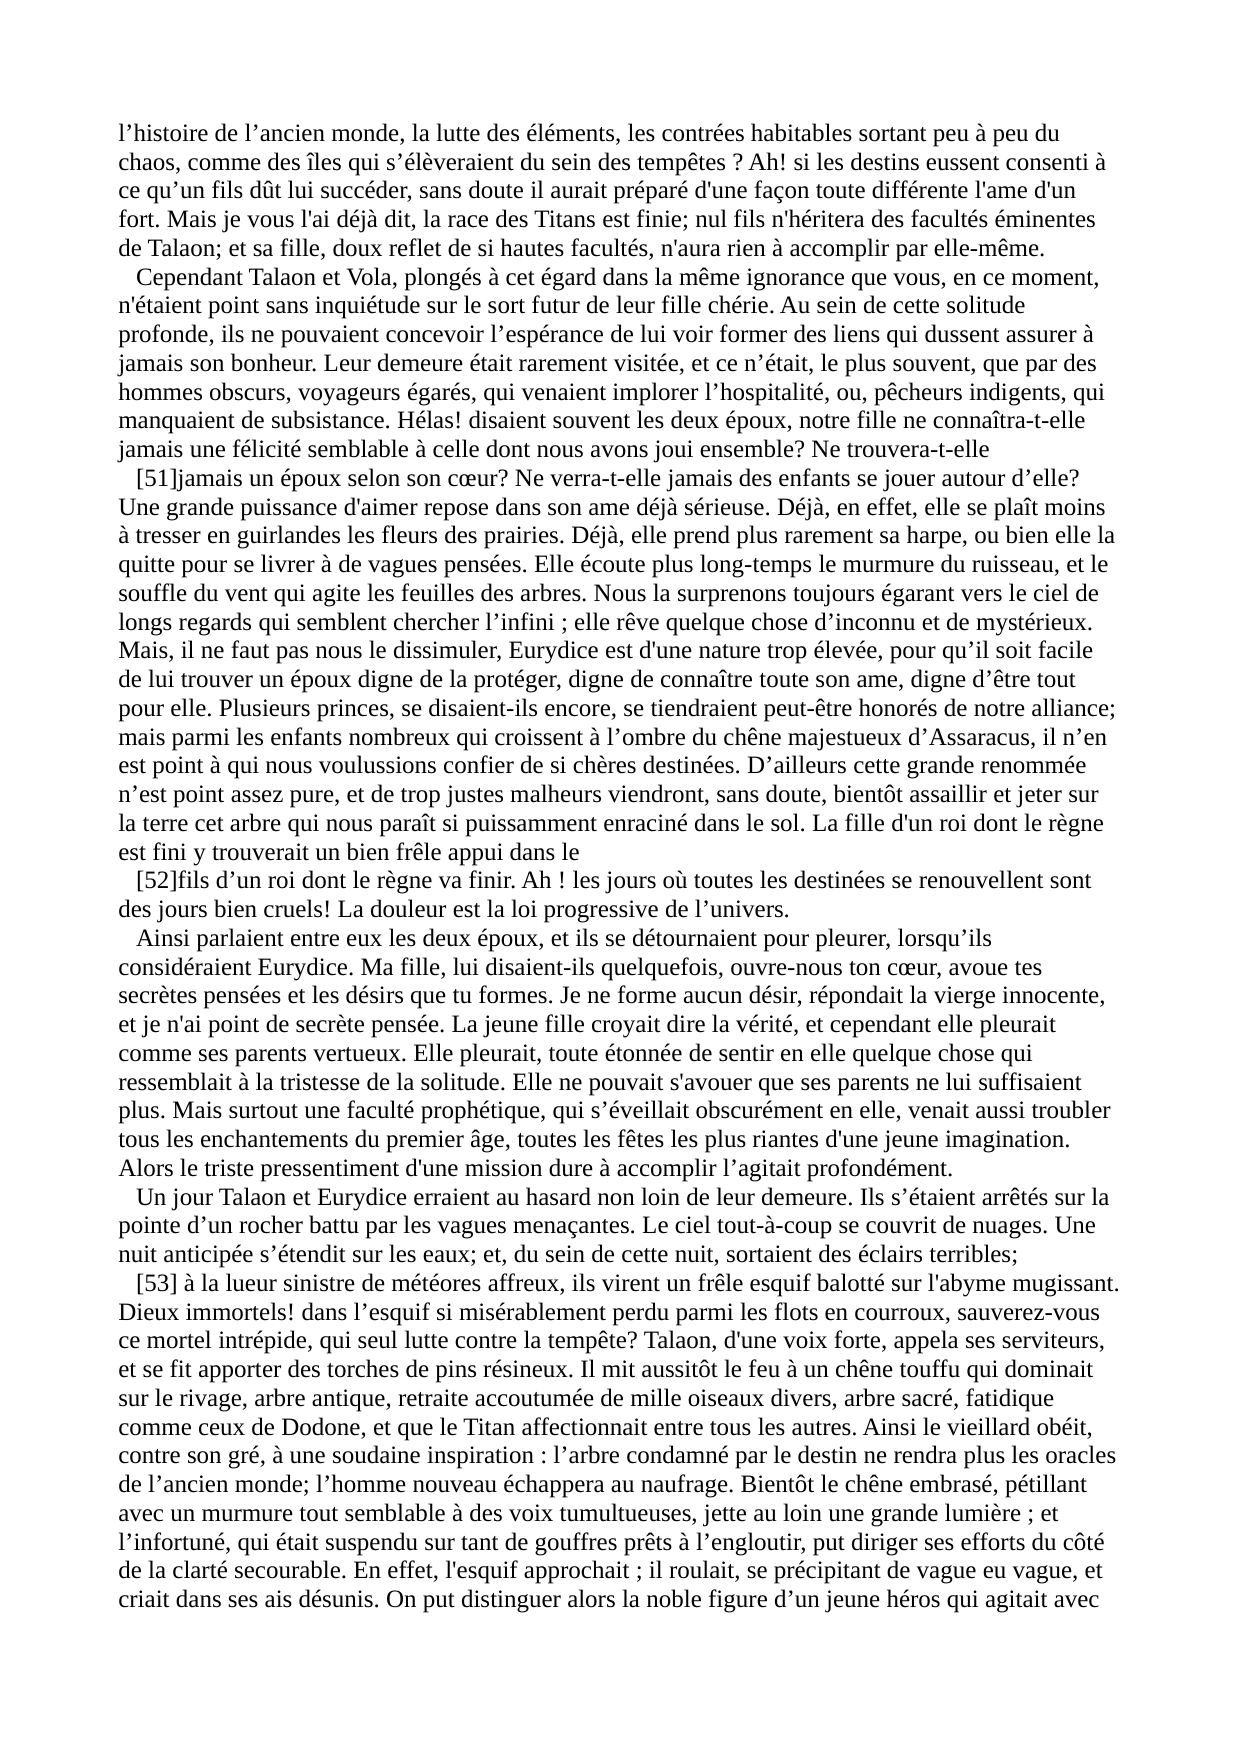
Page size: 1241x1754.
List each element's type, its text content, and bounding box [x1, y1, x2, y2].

text Cependant Talaon et Vola, plongés à cet égard dans la même ignorance que vous, en ce moment, n'étaient point sans inquiétude sur le sort futur de leur fille chérie. Au sein de cette solitude profonde, ils ne pouvaient concevoir l’espérance de lui voir former des liens qui dussent assurer à jamais son bonheur. Leur demeure était rarement visitée, et ce n’était, le plus souvent, que par des hommes obscurs, voyageurs égarés, qui venaient implorer l’hospitalité, ou, pêcheurs indigents, qui manquaient de subsistance. Hélas! disaient souvent les deux époux, notre fille ne connaîtra-t-elle jamais une félicité semblable à celle dont nous avons joui ensemble? Ne trouvera-t-elle [118, 262, 1122, 463]
text [52]fils d’un roi dont le règne va finir. Ah ! les jours où toutes les destinées se renouvellent sont des jours bien cruels! La douleur est la loi progressive de l’univers. [118, 866, 1122, 923]
text Ainsi parlaient entre eux les deux époux, et ils se détournaient pour pleurer, lorsqu’ils considéraient Eurydice. Ma fille, lui disaient-ils quelquefois, ouvre-nous ton cœur, avoue tes secrètes pensées et les désirs que tu formes. Je ne forme aucun désir, répondait la vierge innocente, et je n'ai point de secrète pensée. La jeune fille croyait dire la vérité, et cependant elle pleurait comme ses parents vertueux. Elle pleurait, toute étonnée de sentir en elle quelque chose qui ressemblait à la tristesse de la solitude. Elle ne pouvait s'avouer que ses parents ne lui suffisaient plus. Mais surtout une faculté prophétique, qui s’éveillait obscurément en elle, venait aussi troubler tous les enchantements du premier âge, toutes les fêtes les plus riantes d'une jeune imagination. Alors le triste pressentiment d'une mission dure à accomplir l’agitait profondément. [118, 923, 1122, 1182]
text Un jour Talaon et Eurydice erraient au hasard non loin de leur demeure. Ils s’étaient arrêtés sur la pointe d’un rocher battu par les vagues menaçantes. Le ciel tout-à-coup se couvrit de nuages. Une nuit anticipée s’étendit sur les eaux; et, du sein de cette nuit, sortaient des éclairs terribles; [118, 1182, 1122, 1268]
text [51]jamais un époux selon son cœur? Ne verra-t-elle jamais des enfants se jouer autour d’elle? Une grande puissance d'aimer repose dans son ame déjà sérieuse. Déjà, en effet, elle se plaît moins à tresser en guirlandes les fleurs des prairies. Déjà, elle prend plus rarement sa harpe, ou bien elle la quitte pour se livrer à de vagues pensées. Elle écoute plus long-temps le murmure du ruisseau, et le souffle du vent qui agite les feuilles des arbres. Nous la surprenons toujours égarant vers le ciel de longs regards qui semblent chercher l’infini ; elle rêve quelque chose d’inconnu et de mystérieux. Mais, il ne faut pas nous le dissimuler, Eurydice est d'une nature trop élevée, pour qu’il soit facile de lui trouver un époux digne de la protéger, digne de connaître toute son ame, digne d’être tout pour elle. Plusieurs princes, se disaient-ils encore, se tiendraient peut-être honorés de notre alliance; mais parmi les enfants nombreux qui croissent à l’ombre du chêne majestueux d’Assaracus, il n’en est point à qui nous voulussions confier de si chères destinées. D’ailleurs cette grande renommée n’est point assez pure, et de trop justes malheurs viendront, sans doute, bientôt assaillir et jeter sur la terre cet arbre qui nous paraît si puissamment enraciné dans le sol. La fille d'un roi dont le règne est fini y trouverait un bien frêle appui dans le [118, 463, 1122, 866]
text l’histoire de l’ancien monde, la lutte des éléments, les contrées habitables sortant peu à peu du chaos, comme des îles qui s’élèveraient du sein des tempêtes ? Ah! si les destins eussent consenti à ce qu’un fils dût lui succéder, sans doute il aurait préparé d'une façon toute différente l'ame d'un fort. Mais je vous l'ai déjà dit, la race des Titans est finie; nul fils n'héritera des facultés éminentes de Talaon; et sa fille, doux reflet de si hautes facultés, n'aura rien à accomplir par elle-même. [118, 118, 1122, 262]
text [53] à la lueur sinistre de météores affreux, ils virent un frêle esquif balotté sur l'abyme mugissant. Dieux immortels! dans l’esquif si misérablement perdu parmi les flots en courroux, sauverez-vous ce mortel intrépide, qui seul lutte contre la tempête? Talaon, d'une voix forte, appela ses serviteurs, et se fit apporter des torches de pins résineux. Il mit aussitôt le feu à un chêne touffu qui dominait sur le rivage, arbre antique, retraite accoutumée de mille oiseaux divers, arbre sacré, fatidique comme ceux de Dodone, et que le Titan affectionnait entre tous les autres. Ainsi le vieillard obéit, contre son gré, à une soudaine inspiration : l’arbre condamné par le destin ne rendra plus les oracles de l’ancien monde; l’homme nouveau échappera au naufrage. Bientôt le chêne embrasé, pétillant avec un murmure tout semblable à des voix tumultueuses, jette au loin une grande lumière ; et l’infortuné, qui était suspendu sur tant de gouffres prêts à l’engloutir, put diriger ses efforts du côté de la clarté secourable. En effet, l'esquif approchait ; il roulait, se précipitant de vague eu vague, et criait dans ses ais désunis. On put distinguer alors la noble figure d’un jeune héros qui agitait avec [118, 1268, 1122, 1613]
